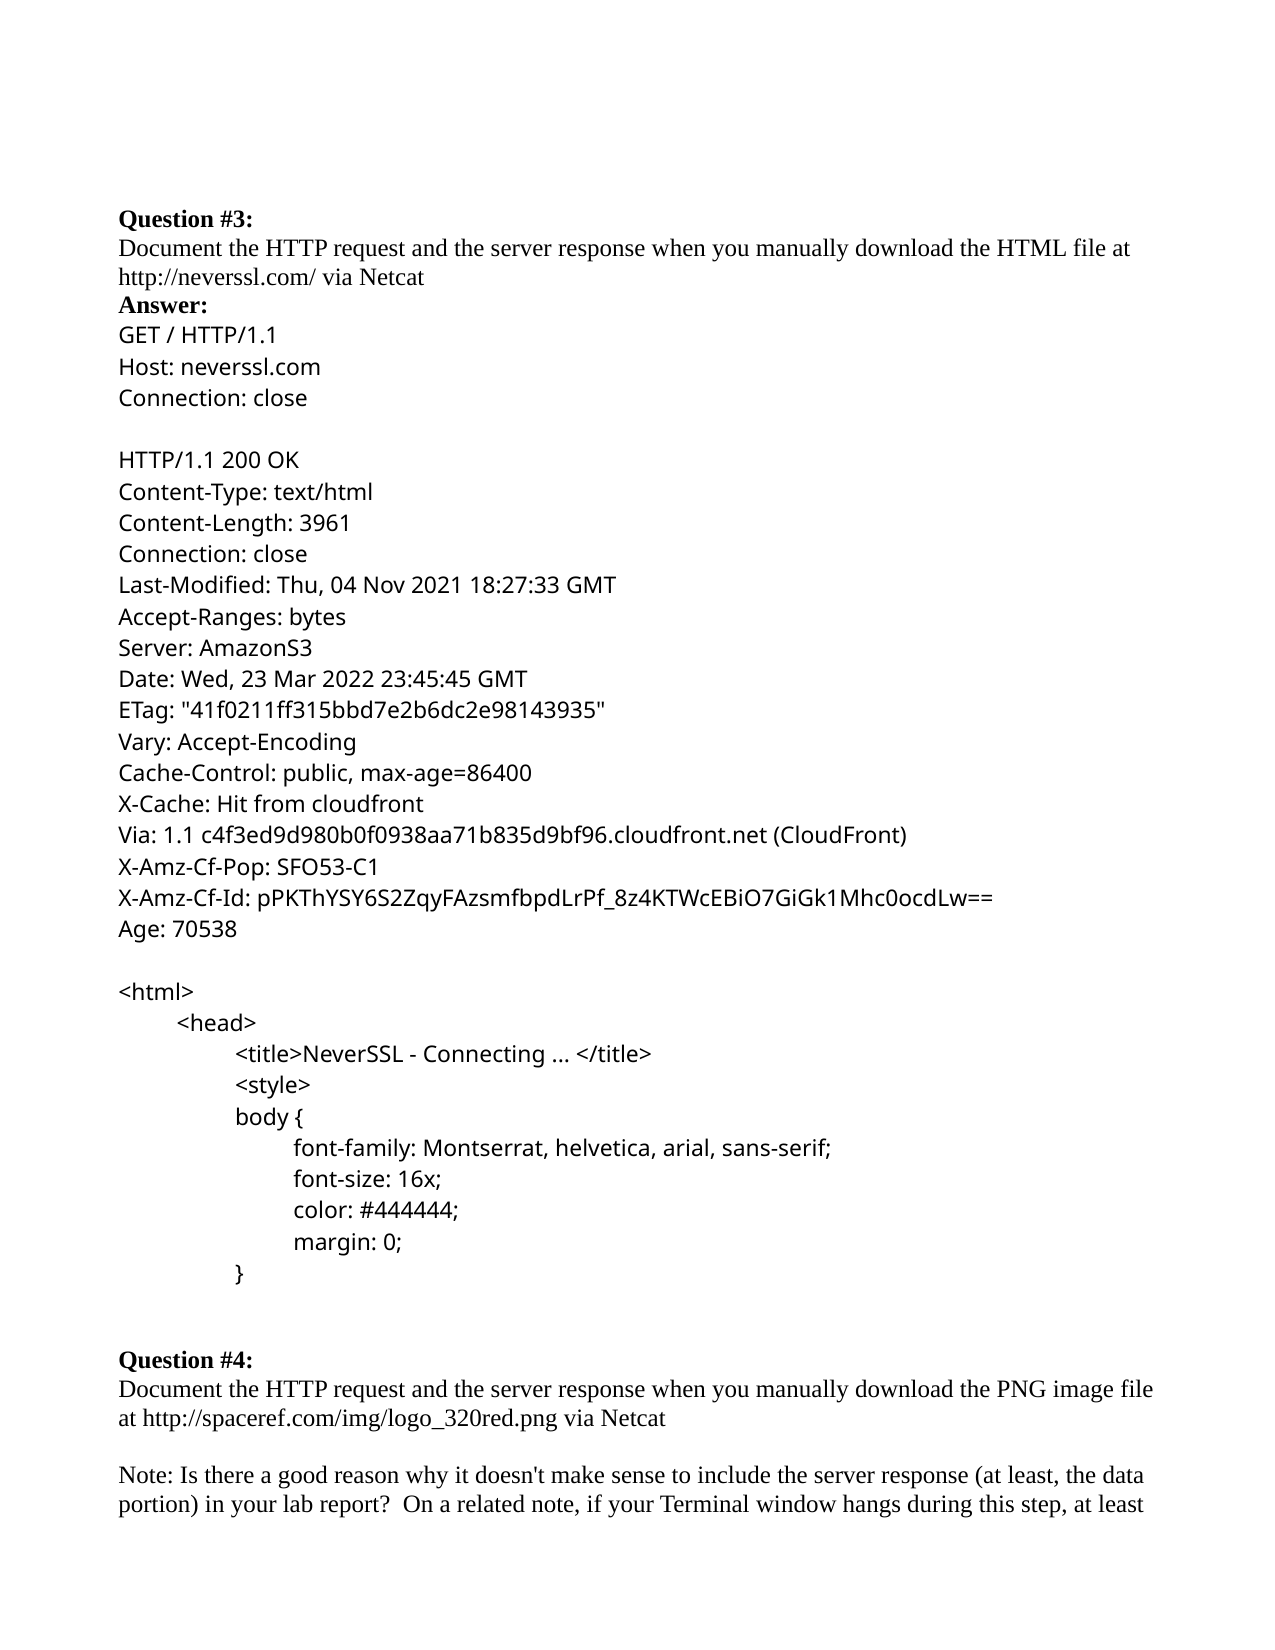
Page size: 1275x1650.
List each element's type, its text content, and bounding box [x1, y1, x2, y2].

text Document the HTTP request and the server response when you manually download the HTML file at http://neverssl.com/ via Netcat [118, 233, 1157, 291]
text ETag: "41f0211ff315bbd7e2b6dc2e98143935" [118, 694, 1157, 726]
text Last-Modified: Thu, 04 Nov 2021 18:27:33 GMT [118, 569, 1157, 601]
text font-size: 16x; [118, 1163, 1157, 1194]
text Accept-Ranges: bytes [118, 601, 1157, 632]
text Via: 1.1 c4f3ed9d980b0f0938aa71b835d9bf96.cloudfront.net (CloudFront) [118, 819, 1157, 851]
text Content-Type: text/html [118, 476, 1157, 507]
text GET / HTTP/1.1 [118, 319, 1157, 351]
text body { [118, 1101, 1157, 1132]
text Answer: [118, 291, 1157, 319]
text Server: AmazonS3 [118, 632, 1157, 663]
text Question #3: [118, 204, 1157, 233]
text <title>NeverSSL - Connecting ... </title> [118, 1038, 1157, 1069]
text X-Cache: Hit from cloudfront [118, 788, 1157, 819]
text Age: 70538 [118, 913, 1157, 944]
text Vary: Accept-Encoding [118, 726, 1157, 757]
text HTTP/1.1 200 OK [118, 444, 1157, 476]
text margin: 0; [118, 1226, 1157, 1257]
text color: #444444; [118, 1194, 1157, 1226]
text Connection: close [118, 538, 1157, 569]
text } [118, 1257, 1157, 1288]
text font-family: Montserrat, helvetica, arial, sans-serif; [118, 1132, 1157, 1163]
text Content-Length: 3961 [118, 507, 1157, 538]
text Document the HTTP request and the server response when you manually download the PNG image file at http://spaceref.com/img/logo_320red.png via Netcat Note: Is there a good reason why it doesn't make sense to include the server response (at least, the data portion) in your lab report? On a related note, if your Terminal window hangs during this step, at least [118, 1374, 1157, 1518]
text <style> [118, 1069, 1157, 1101]
text <html> [118, 976, 1157, 1007]
text Connection: close [118, 382, 1157, 413]
text X-Amz-Cf-Id: pPKThYSY6S2ZqyFAzsmfbpdLrPf_8z4KTWcEBiO7GiGk1Mhc0ocdLw== [118, 882, 1157, 913]
text Host: neverssl.com [118, 351, 1157, 382]
text Date: Wed, 23 Mar 2022 23:45:45 GMT [118, 663, 1157, 694]
text Question #4: [118, 1346, 1157, 1374]
text Cache-Control: public, max-age=86400 [118, 757, 1157, 788]
text <head> [118, 1007, 1157, 1038]
text X-Amz-Cf-Pop: SFO53-C1 [118, 851, 1157, 882]
